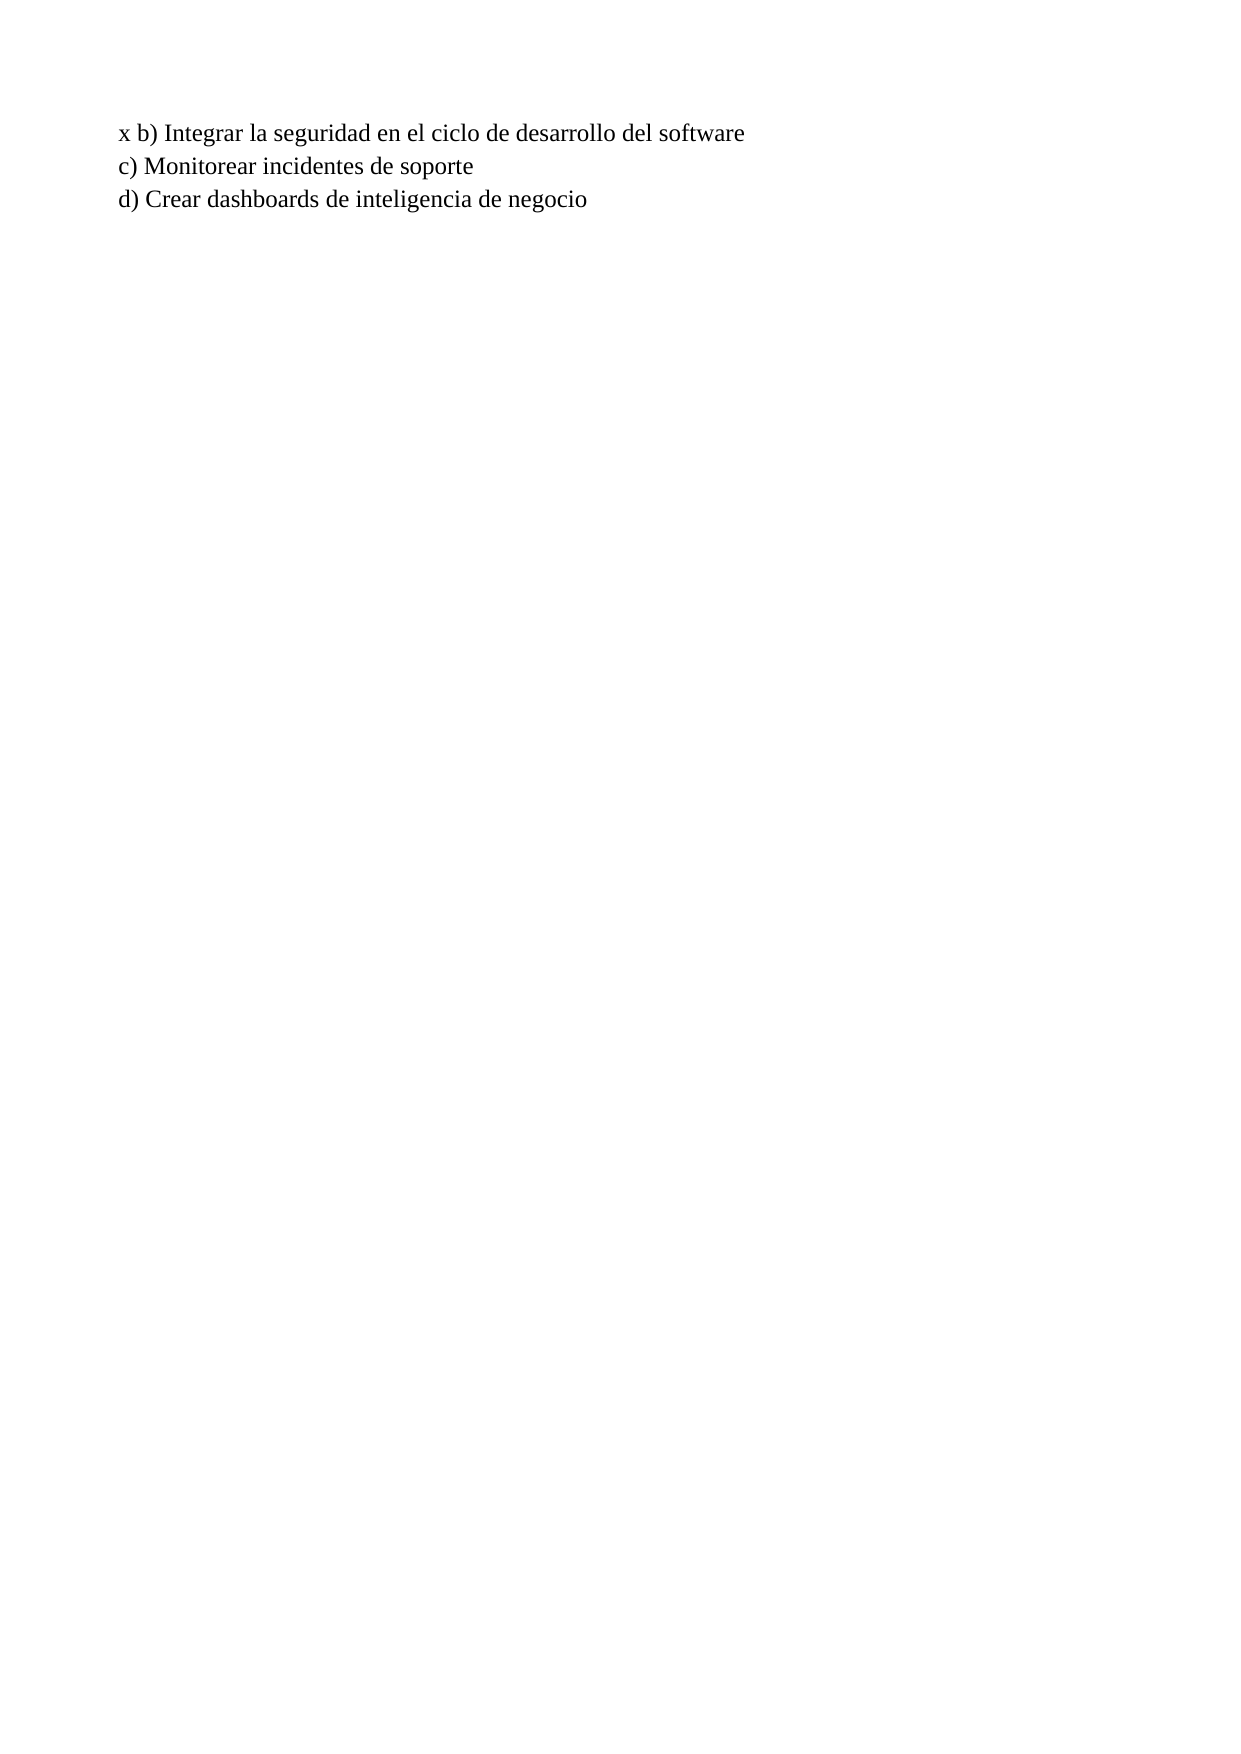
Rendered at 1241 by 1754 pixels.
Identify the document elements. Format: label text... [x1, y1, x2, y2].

text x b) Integrar la seguridad en el ciclo de desarrollo del software c) Monitorear incidentes de soporte d) Crear dashboards de inteligencia de negocio [118, 118, 1122, 213]
